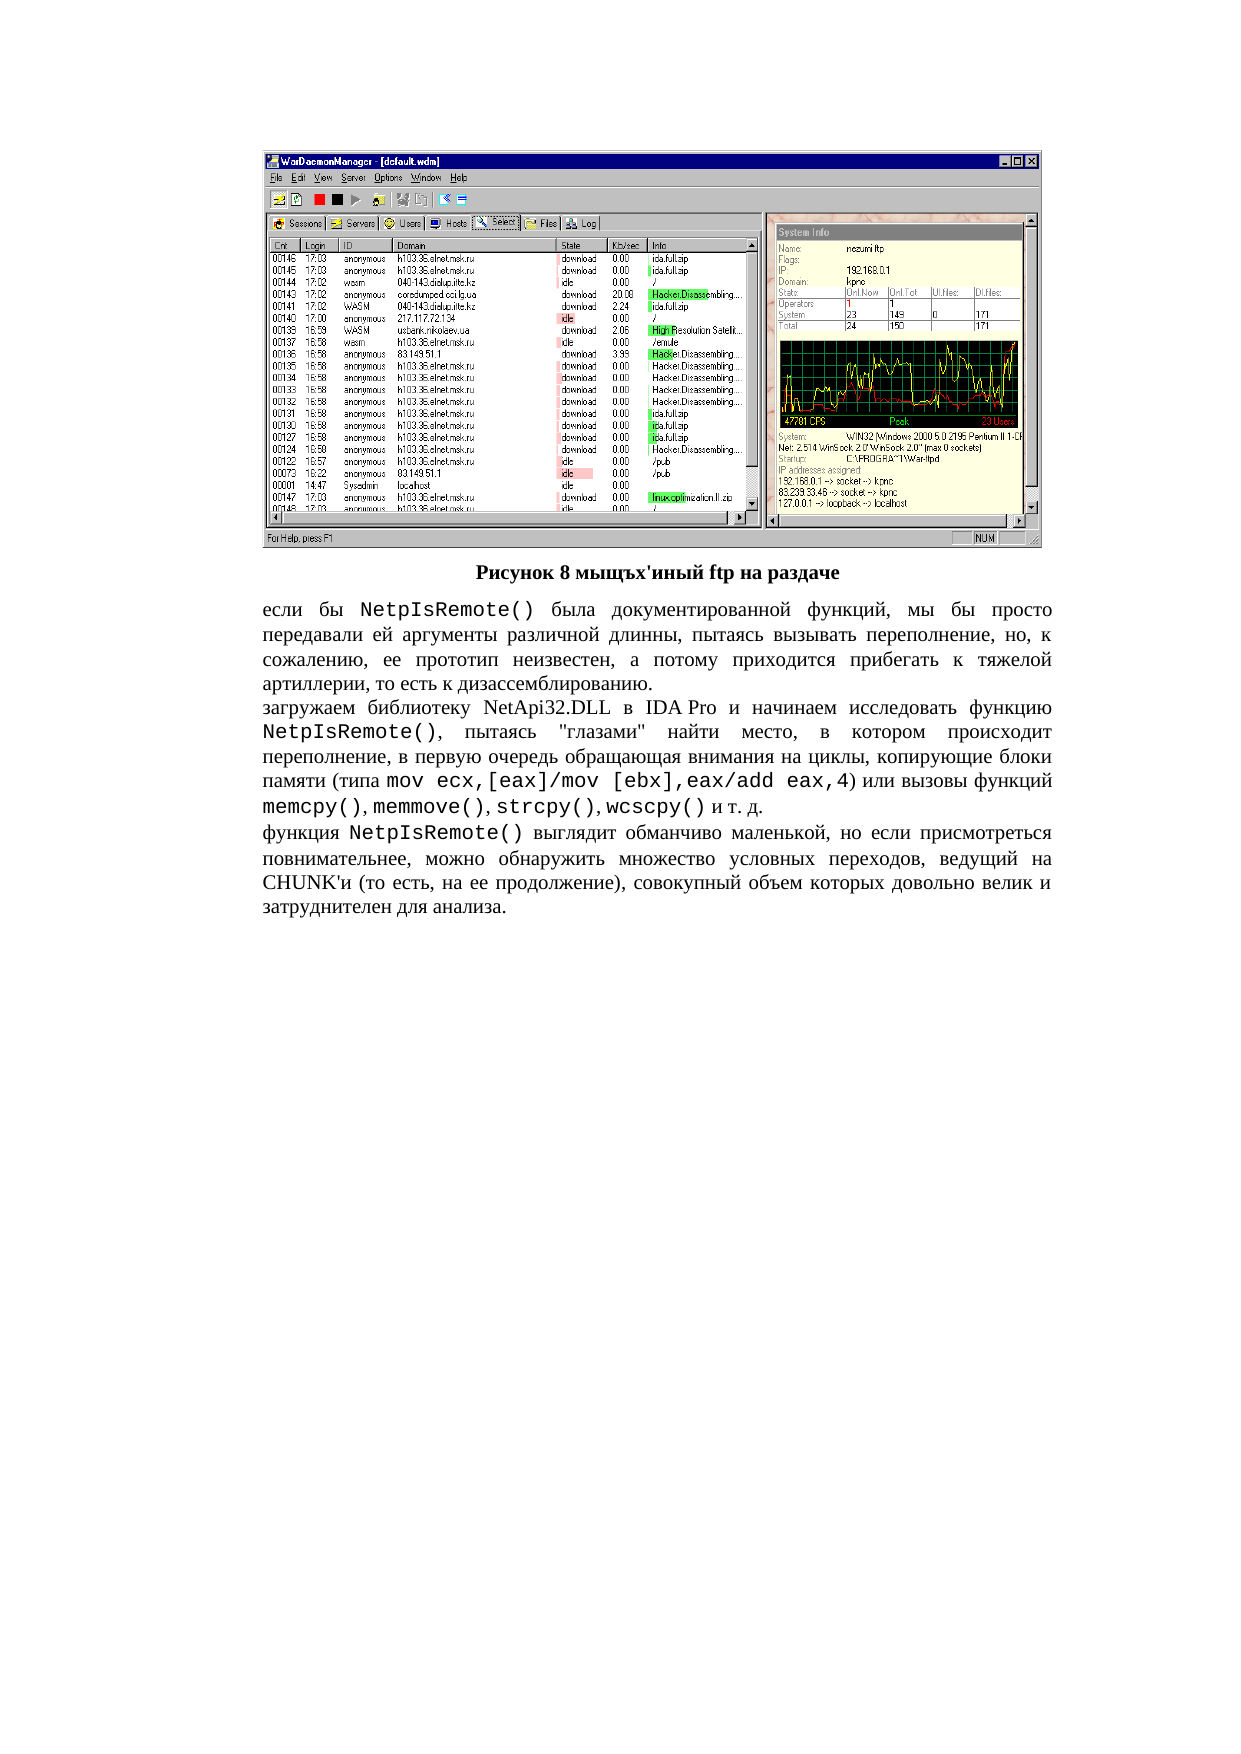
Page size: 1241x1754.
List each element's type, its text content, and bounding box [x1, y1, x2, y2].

text если бы NetpIsRemote() была документированной функций, мы бы просто передавали ей аргументы различной длинны, пытаясь вызывать переполнение, но, к сожалению, ее прототип неизвестен, а потому приходится прибегать к тяжелой артиллерии, то есть к дизассемблированию. [262, 597, 1053, 694]
text функция NetpIsRemote() выглядит обманчиво маленькой, но если присмотреться повнимательнее, можно обнаружить множество условных переходов, ведущий на CHUNK'и (то есть, на ее продолжение), совокупный объем которых довольно велик и затруднителен для анализа. [262, 820, 1053, 918]
picture [262, 150, 1042, 548]
text Рисунок 8 мыщъх'иный ftp на раздаче [187, 560, 1053, 584]
text загружаем библиотеку NetApi32.DLL в IDA Pro и начинаем исследовать функцию NetpIsRemote(), пытаясь "глазами" найти место, в котором происходит переполнение, в первую очередь обращающая внимания на циклы, копирующие блоки памяти (типа mov ecx,[eax]/mov [ebx],eax/add eax,4) или вызовы функций memcpy(), memmove(), strcpy(), wcscpy() и т. д. [262, 694, 1053, 820]
